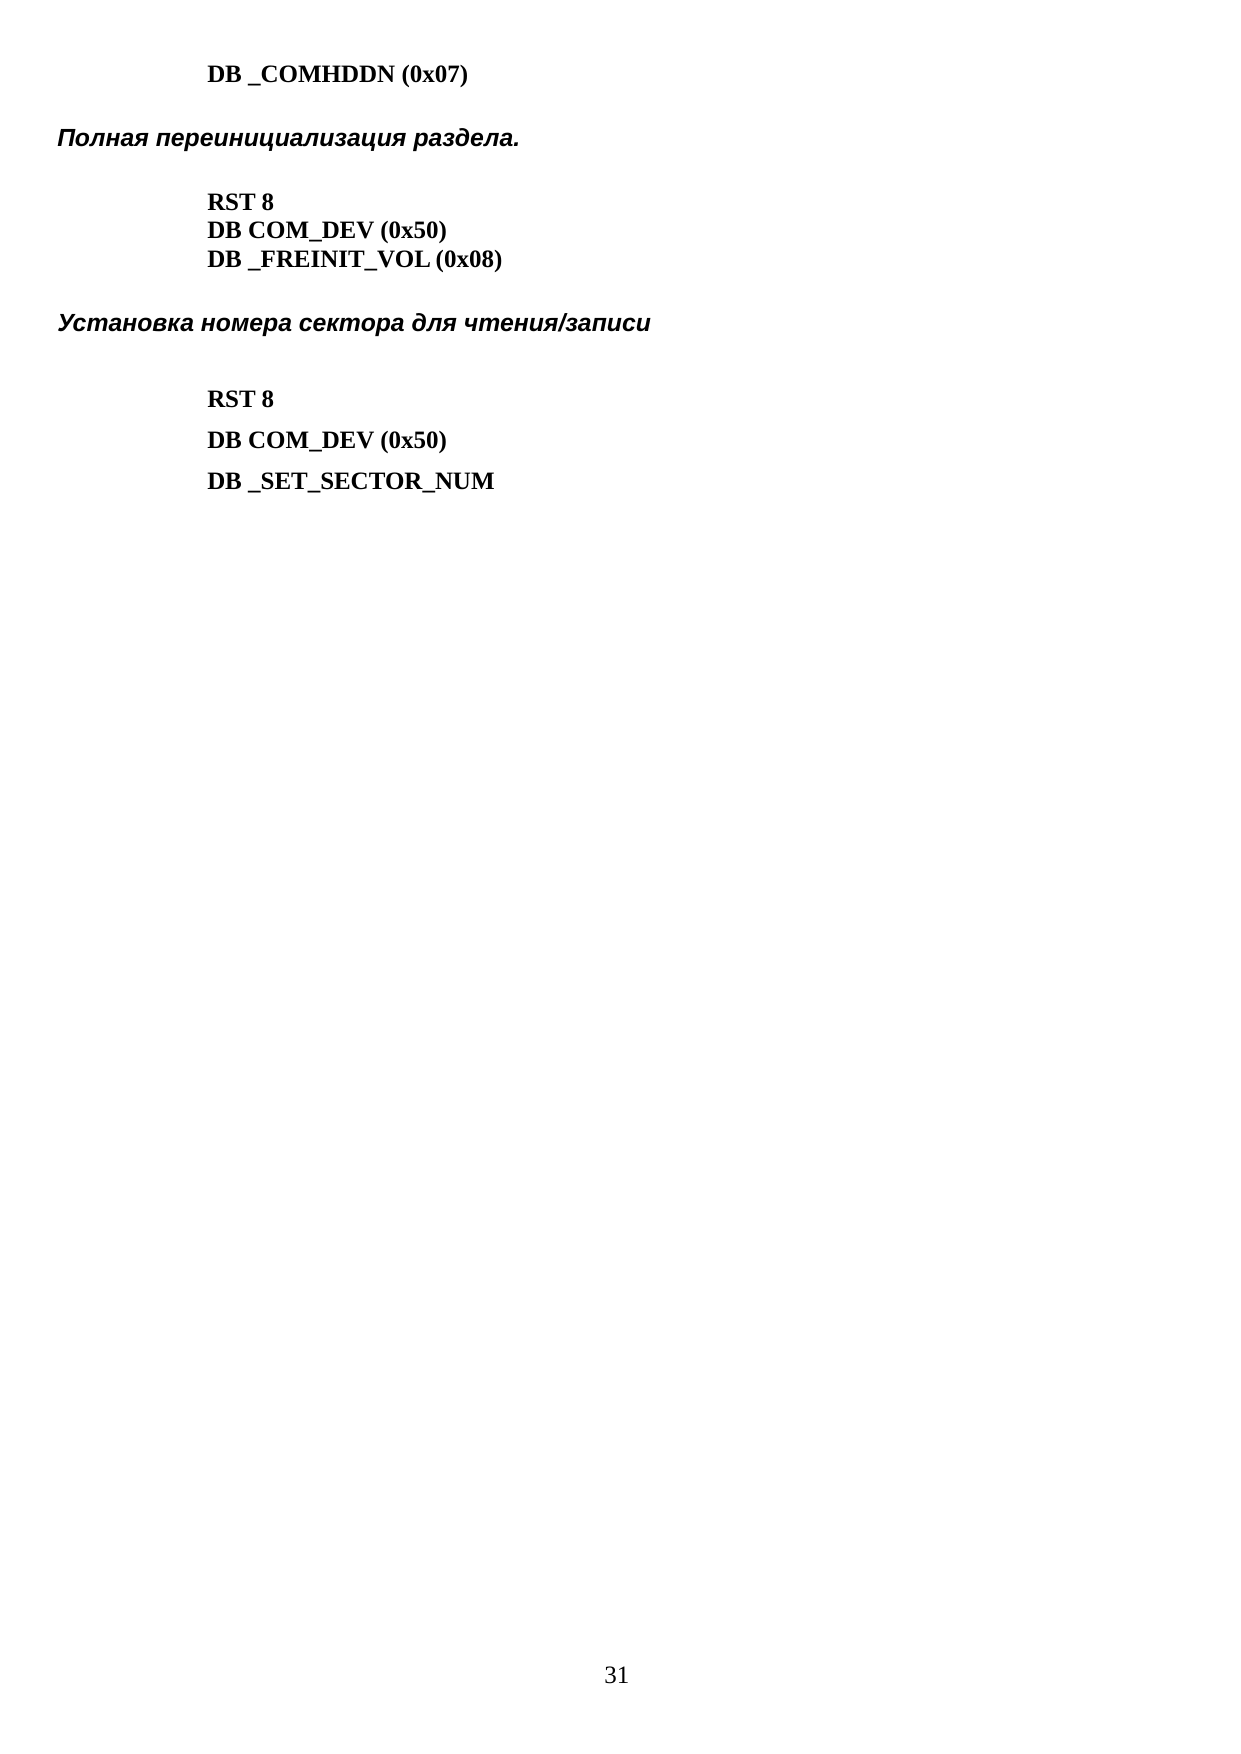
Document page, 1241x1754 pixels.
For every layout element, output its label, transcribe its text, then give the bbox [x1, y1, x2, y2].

text DB _FREINIT_VOL (0x08) [57, 244, 1176, 273]
text DB COM_DEV (0x50) [57, 425, 1176, 454]
text DB COM_DEV (0x50) [57, 215, 1176, 244]
text RST 8 [57, 384, 1176, 413]
subtitle Установка номера сектора для чтения/записи [57, 308, 1176, 336]
subtitle Полная переинициализация раздела. [57, 123, 1176, 152]
text DB _SET_SECTOR_NUM [57, 466, 1176, 495]
text RST 8 [57, 187, 1176, 215]
text DB _COMHDDN (0x07) [57, 59, 1176, 88]
